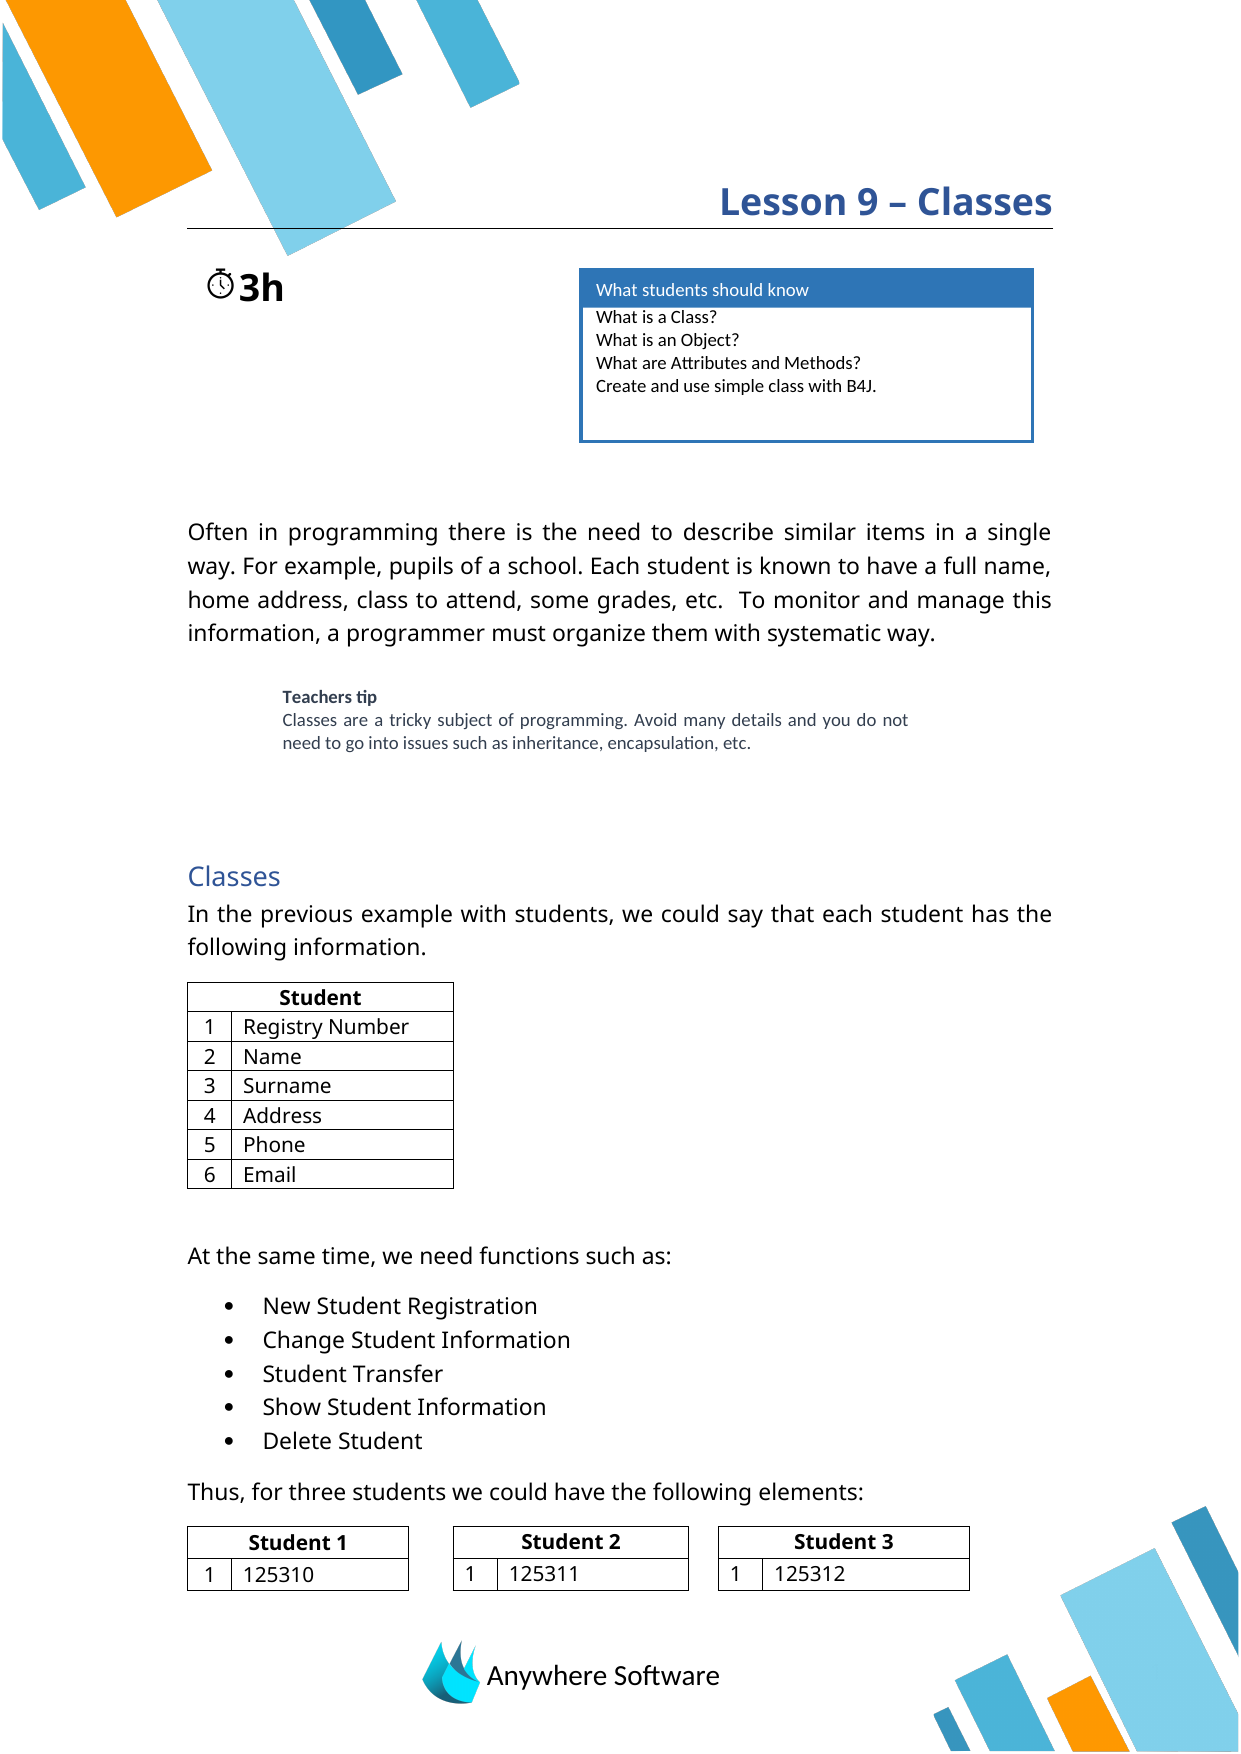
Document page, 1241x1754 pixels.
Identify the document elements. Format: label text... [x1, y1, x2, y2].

table_cell Address [232, 1101, 453, 1129]
list Student Transfer [225, 1357, 1053, 1389]
table_header Student 2 [454, 1527, 688, 1558]
picture [933, 1506, 1239, 1752]
table_cell 1 [719, 1559, 762, 1590]
subtitle Classes [187, 668, 1053, 895]
text Thus, for three students we could have the following elements: [187, 1475, 1053, 1507]
table_cell 3 [188, 1071, 231, 1100]
text Often in programming there is the need to describe similar items in a single way. For example, pupils of a school. Each student is known to have a full name, home address, class to attend, some grades, etc. To monitor and manage this information, a programmer must organize them with systematic way. [187, 516, 1053, 649]
table_cell 6 [188, 1160, 231, 1188]
list Show Student Information [225, 1391, 1053, 1422]
table_cell Surname [232, 1071, 453, 1100]
list New Student Registration [225, 1290, 1053, 1321]
table_cell 5 [188, 1130, 231, 1159]
picture [422, 1640, 481, 1704]
table_cell 1 [454, 1559, 497, 1590]
table_cell [689, 1558, 718, 1590]
table_cell 125312 [763, 1559, 969, 1590]
text 3h [202, 262, 296, 313]
text At the same time, we need functions such as: [187, 1239, 1053, 1271]
table_cell Registry Number [232, 1012, 453, 1041]
table_header [689, 1526, 718, 1558]
table_header [409, 1526, 453, 1558]
table_cell 125310 [232, 1559, 408, 1590]
table_cell 1 [188, 1559, 231, 1590]
table_cell Name [232, 1042, 453, 1070]
subtitle Lesson 9 – Classes [187, 175, 1053, 228]
table_cell 1 [188, 1012, 231, 1041]
table_header Student [188, 983, 453, 1011]
list Change Student Information [225, 1324, 1053, 1355]
text In the previous example with students, we could say that each student has the following information. [187, 898, 1053, 963]
table_cell [409, 1558, 453, 1590]
table_cell 125311 [498, 1559, 688, 1590]
table_header Student 3 [719, 1527, 969, 1558]
table_cell 4 [188, 1101, 231, 1129]
list Delete Student [225, 1425, 1053, 1456]
table_header Student 1 [188, 1527, 408, 1558]
table_cell Email [232, 1160, 453, 1188]
picture [2, 0, 520, 256]
table_cell 2 [188, 1042, 231, 1070]
picture [202, 265, 239, 302]
table_cell Phone [232, 1130, 453, 1159]
